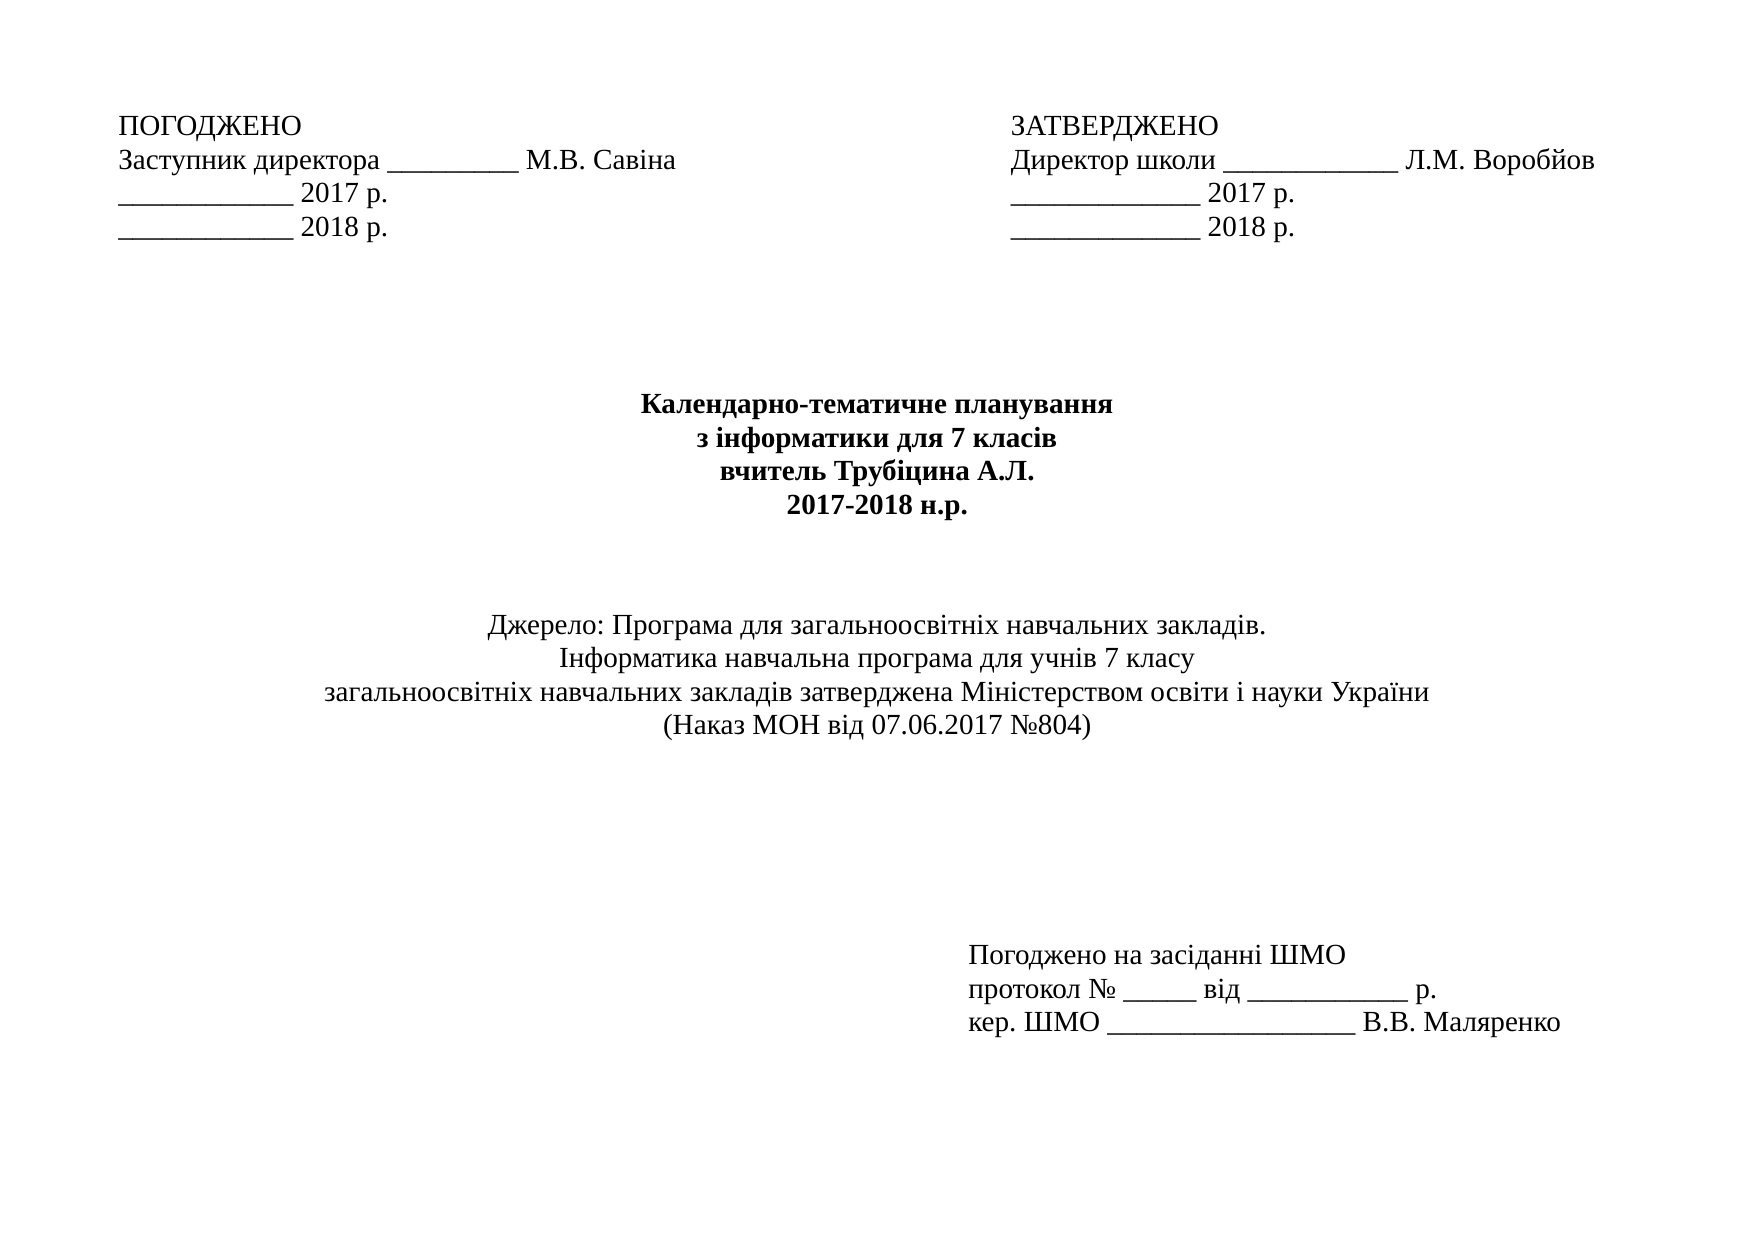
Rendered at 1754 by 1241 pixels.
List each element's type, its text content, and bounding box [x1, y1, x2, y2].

text (Наказ МОН від 07.06.2017 №804) [118, 707, 1636, 741]
text Календарно-тематичне планування [118, 386, 1636, 420]
text Заступник директора _________ М.В. Савіна Директор школи ____________ Л.М. Воробйов [118, 142, 1636, 176]
text 2017-2018 н.р. [118, 487, 1636, 521]
text з інформатики для 7 класів [118, 420, 1636, 453]
text Інформатика навчальна програма для учнів 7 класу [118, 640, 1636, 674]
text Джерело: Програма для загальноосвітніх навчальних закладів. [118, 607, 1636, 640]
text Погоджено на засіданні ШМО [118, 937, 1636, 971]
text загальноосвітніх навчальних закладів затверджена Міністерством освіти і науки України [118, 674, 1636, 707]
text ____________ 2017 р. _____________ 2017 р. [118, 176, 1636, 209]
text протокол № _____ від ___________ р. [118, 971, 1636, 1004]
text ____________ 2018 р. _____________ 2018 р. [118, 209, 1636, 243]
text вчитель Трубіцина А.Л. [118, 453, 1636, 487]
text ПОГОДЖЕНО ЗАТВЕРДЖЕНО [118, 108, 1636, 142]
text кер. ШМО _________________ В.В. Маляренко [118, 1004, 1636, 1038]
